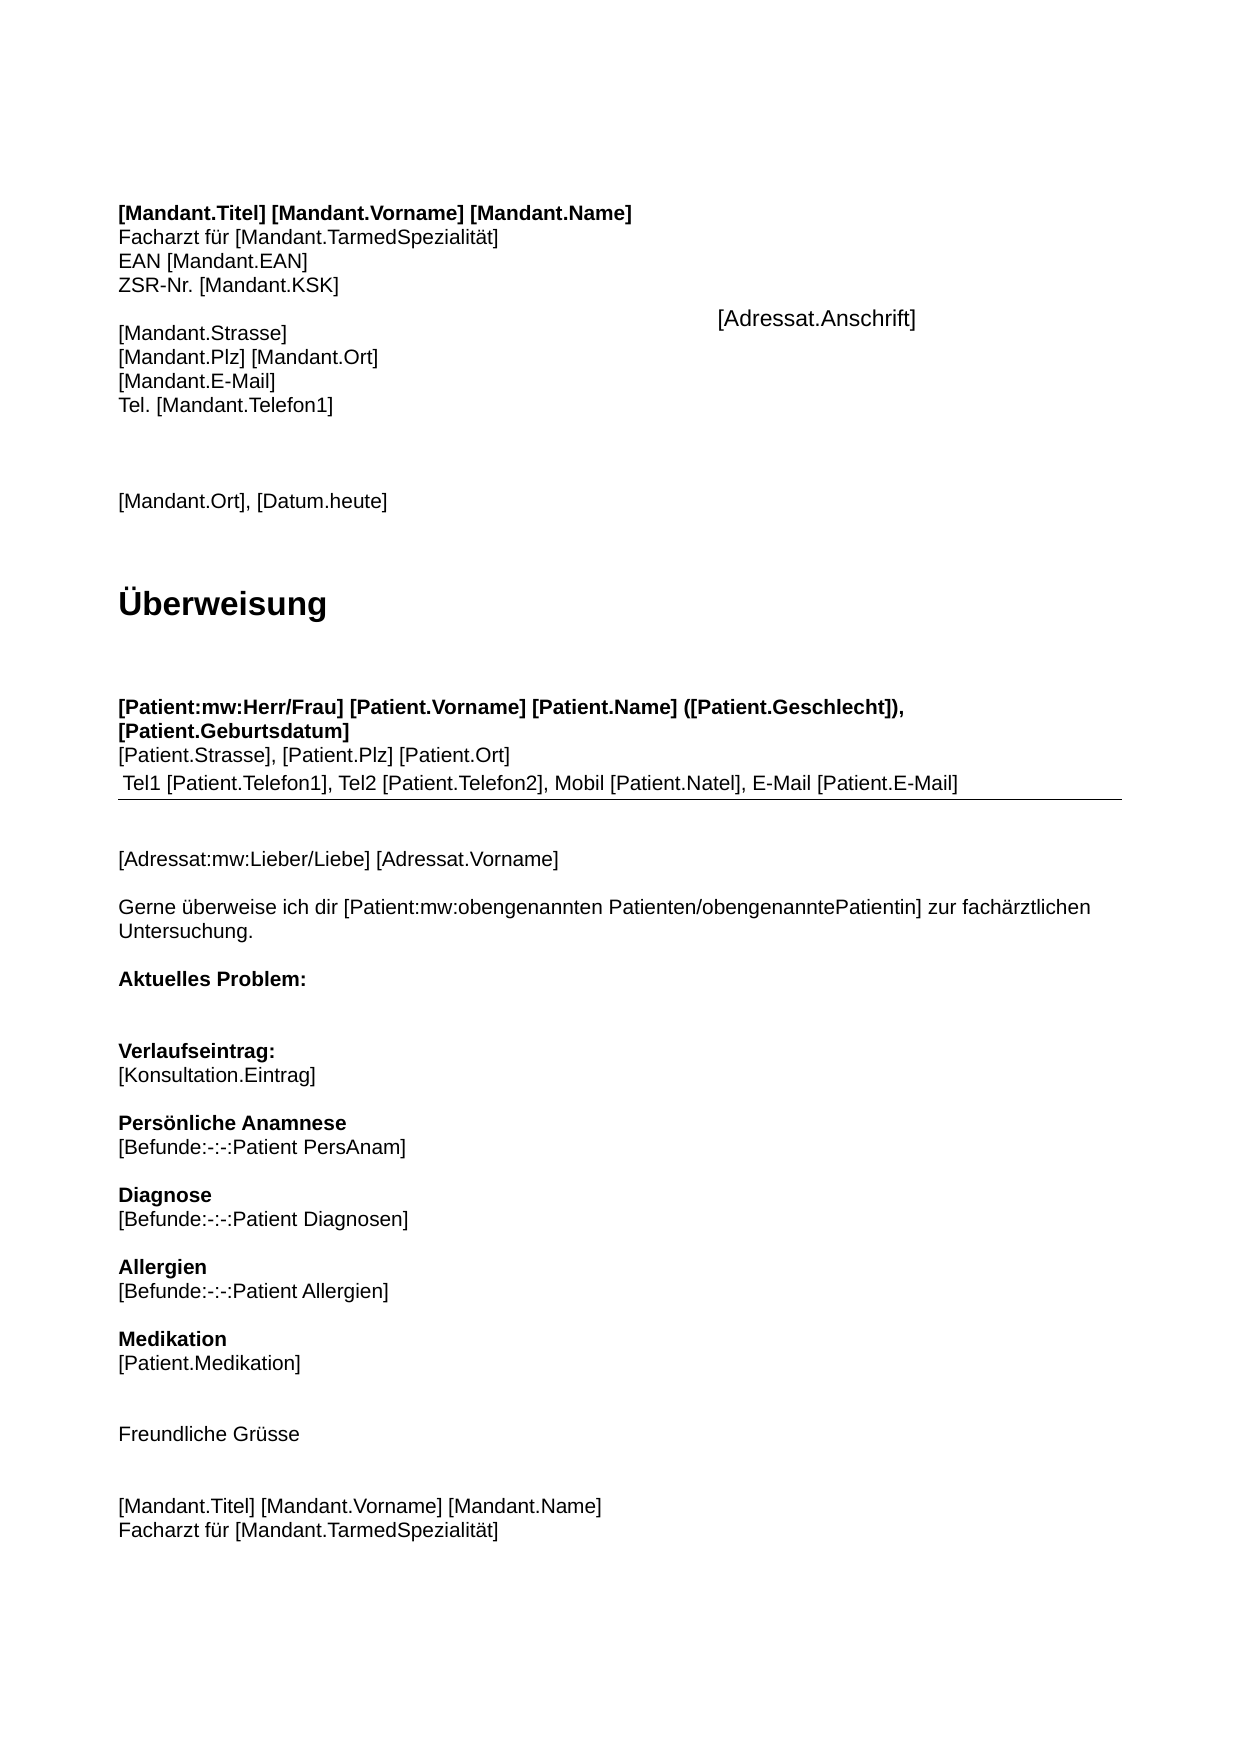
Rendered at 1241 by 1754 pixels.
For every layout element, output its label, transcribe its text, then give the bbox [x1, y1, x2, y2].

text Verlaufseintrag: [118, 1039, 1122, 1063]
text Allergien [118, 1254, 1122, 1278]
text Aktuelles Problem: [118, 967, 1122, 991]
text Tel. [Mandant.Telefon1] [118, 393, 717, 417]
text [Befunde:-:-:Patient Diagnosen] [118, 1207, 1122, 1231]
text Diagnose [118, 1183, 1122, 1207]
text Tel1 [Patient.Telefon1], Tel2 [Patient.Telefon2], Mobil [Patient.Natel], E-Mail [Patient.E-Mail] [118, 767, 1122, 799]
text [Mandant.Titel] [Mandant.Vorname] [Mandant.Name] [118, 201, 1122, 225]
text [Adressat:mw:Lieber/Liebe] [Adressat.Vorname] [118, 847, 1122, 871]
text [Mandant.Plz] [Mandant.Ort] [118, 345, 717, 369]
text Gerne überweise ich dir [Patient:mw:obengenannten Patienten/obengenanntePatientin] zur fachärztlichen Untersuchung. [118, 895, 1122, 943]
text Persönliche Anamnese [118, 1111, 1122, 1135]
text EAN [Mandant.EAN] [118, 249, 1122, 273]
text Überweisung [118, 584, 1122, 623]
text Facharzt für [Mandant.TarmedSpezialität] [118, 225, 1122, 249]
text [Patient.Strasse], [Patient.Plz] [Patient.Ort] [118, 743, 1122, 767]
text Medikation [118, 1326, 1122, 1350]
text [Patient.Medikation] [118, 1350, 1122, 1374]
text Facharzt für [Mandant.TarmedSpezialität] [118, 1518, 1122, 1542]
text [Konsultation.Eintrag] [118, 1063, 1122, 1087]
text ZSR-Nr. [Mandant.KSK] [118, 273, 1122, 297]
text [Mandant.Ort], [Datum.heute] [118, 488, 1122, 512]
text [Adressat.Anschrift] [717, 304, 1154, 331]
text [Befunde:-:-:Patient PersAnam] [118, 1135, 1122, 1159]
text [Befunde:-:-:Patient Allergien] [118, 1278, 1122, 1302]
text Freundliche Grüsse [118, 1422, 1122, 1446]
text [Mandant.E-Mail] [118, 369, 717, 393]
text [Patient:mw:Herr/Frau] [Patient.Vorname] [Patient.Name] ([Patient.Geschlecht]), [Patient.Geburtsdatum] [118, 695, 1122, 743]
text [Mandant.Titel] [Mandant.Vorname] [Mandant.Name] [118, 1494, 1122, 1518]
text [Mandant.Strasse] [118, 321, 717, 345]
